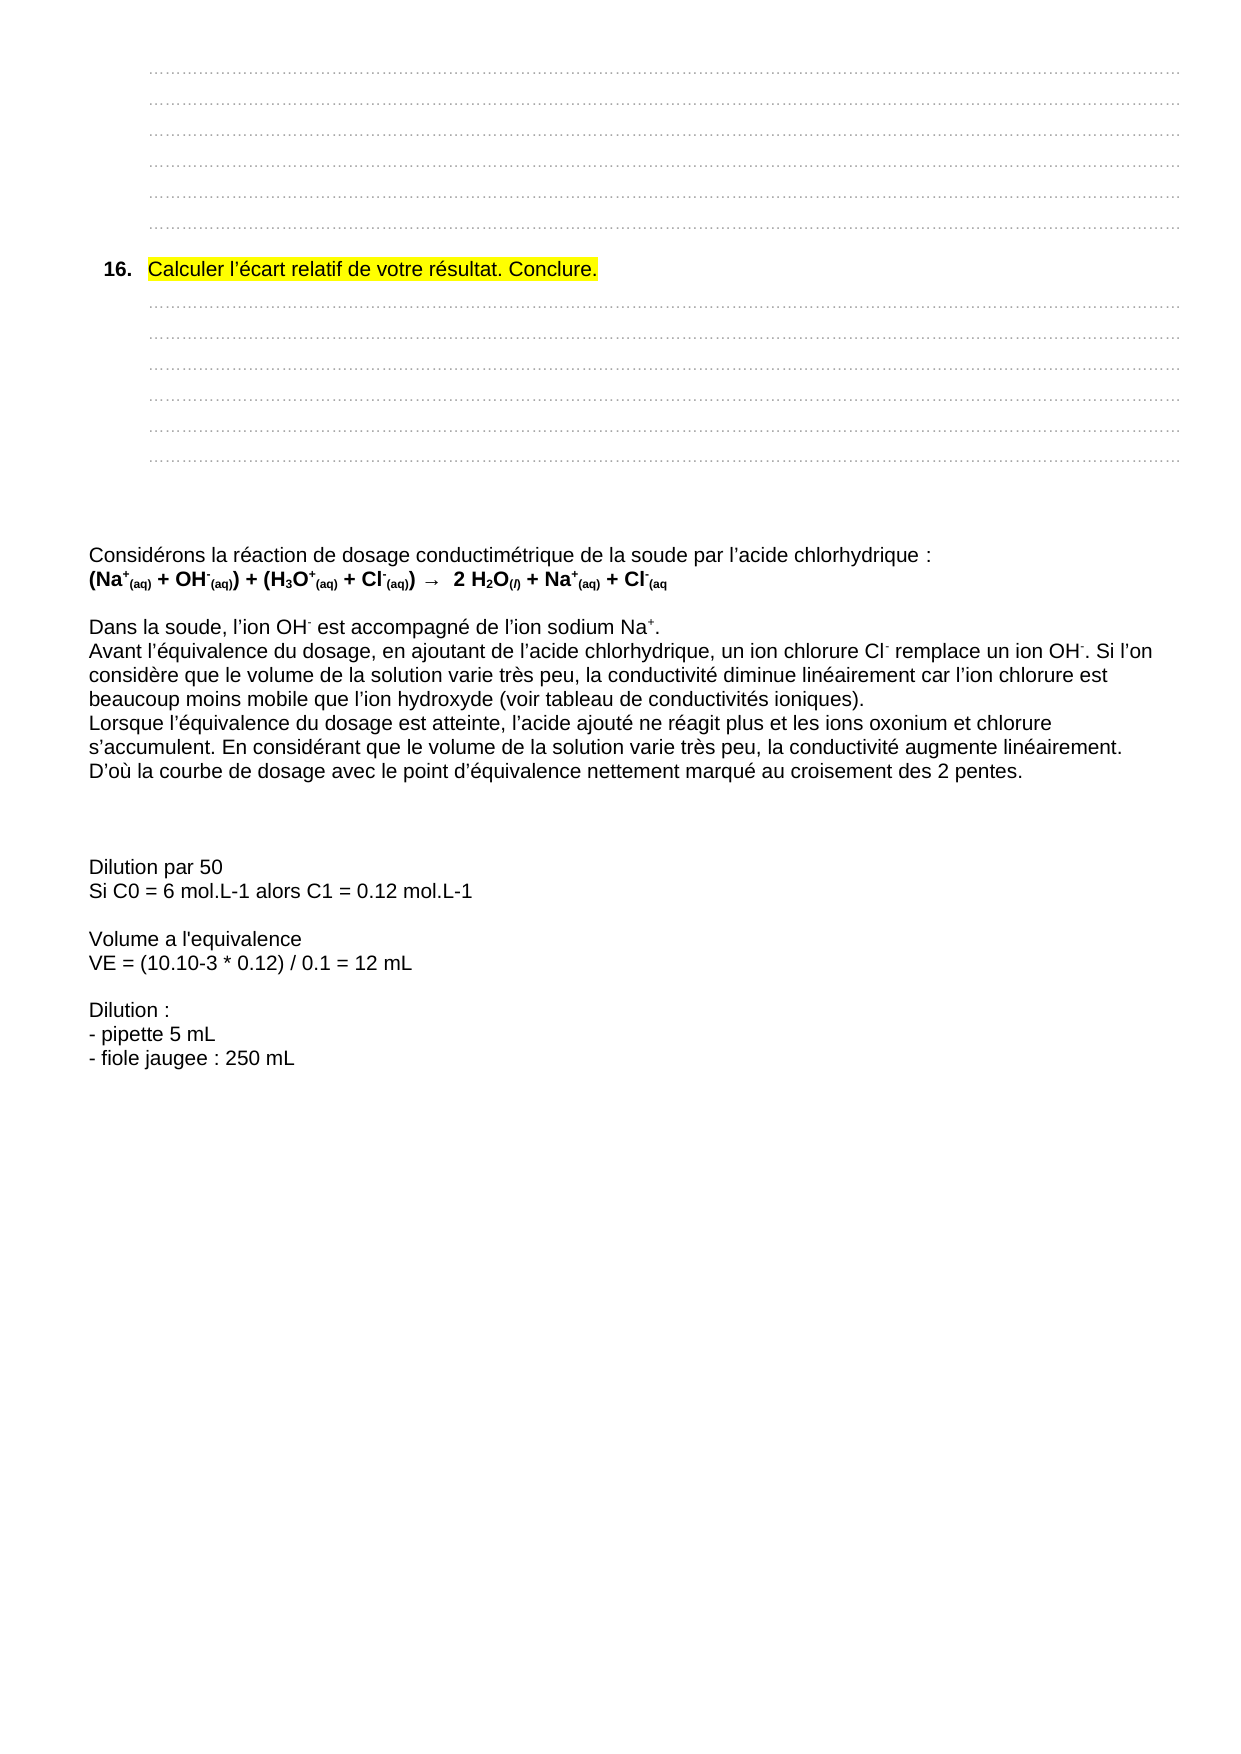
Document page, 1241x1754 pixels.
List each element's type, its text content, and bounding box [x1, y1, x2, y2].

text Si C0 = 6 mol.L-1 alors C1 = 0.12 mol.L-1 [88, 878, 1181, 902]
text - pipette 5 mL [88, 1022, 1181, 1046]
text Dilution : [88, 998, 1181, 1022]
text Dilution par 50 [88, 854, 1181, 878]
list …………………………………………………………………………………………………………………………………………………………………… [103, 214, 1181, 233]
list …………………………………………………………………………………………………………………………………………………………………… [103, 59, 1181, 78]
list …………………………………………………………………………………………………………………………………………………………………… [103, 90, 1181, 109]
text Dans la soude, l’ion OH- est accompagné de l’ion sodium Na+. [88, 615, 1181, 639]
list …………………………………………………………………………………………………………………………………………………………………… [103, 416, 1181, 436]
text VE = (10.10-3 * 0.12) / 0.1 = 12 mL [88, 950, 1181, 974]
list …………………………………………………………………………………………………………………………………………………………………… [103, 354, 1181, 374]
text D’où la courbe de dosage avec le point d’équivalence nettement marqué au croisement des 2 pentes. [88, 759, 1181, 783]
list Calculer l’écart relatif de votre résultat. Conclure. [103, 257, 1181, 281]
text Considérons la réaction de dosage conductimétrique de la soude par l’acide chlorhydrique : [88, 543, 1181, 567]
list …………………………………………………………………………………………………………………………………………………………………… [103, 183, 1181, 202]
text - fiole jaugee : 250 mL [88, 1046, 1181, 1070]
list …………………………………………………………………………………………………………………………………………………………………… [103, 385, 1181, 404]
text Lorsque l’équivalence du dosage est atteinte, l’acide ajouté ne réagit plus et les ions oxonium et chlorure s’accumulent. En considérant que le volume de la solution varie très peu, la conductivité augmente linéairement. [88, 711, 1181, 759]
list …………………………………………………………………………………………………………………………………………………………………… [103, 152, 1181, 171]
list …………………………………………………………………………………………………………………………………………………………………… [103, 121, 1181, 140]
list …………………………………………………………………………………………………………………………………………………………………… [103, 293, 1181, 312]
text (Na+(aq) + OH-(aq)) + (H3O+(aq) + Cl-(aq)) → 2 H2O(l) + Na+(aq) + Cl-(aq [88, 567, 1181, 591]
list …………………………………………………………………………………………………………………………………………………………………… [103, 447, 1181, 466]
text Avant l’équivalence du dosage, en ajoutant de l’acide chlorhydrique, un ion chlorure Cl- remplace un ion OH-. Si l’on considère que le volume de la solution varie très peu, la conductivité diminue linéairement car l’ion chlorure est beaucoup moins mobile que l’ion hydroxyde (voir tableau de conductivités ioniques). [88, 639, 1181, 711]
text Volume a l'equivalence [88, 926, 1181, 950]
list …………………………………………………………………………………………………………………………………………………………………… [103, 323, 1181, 343]
